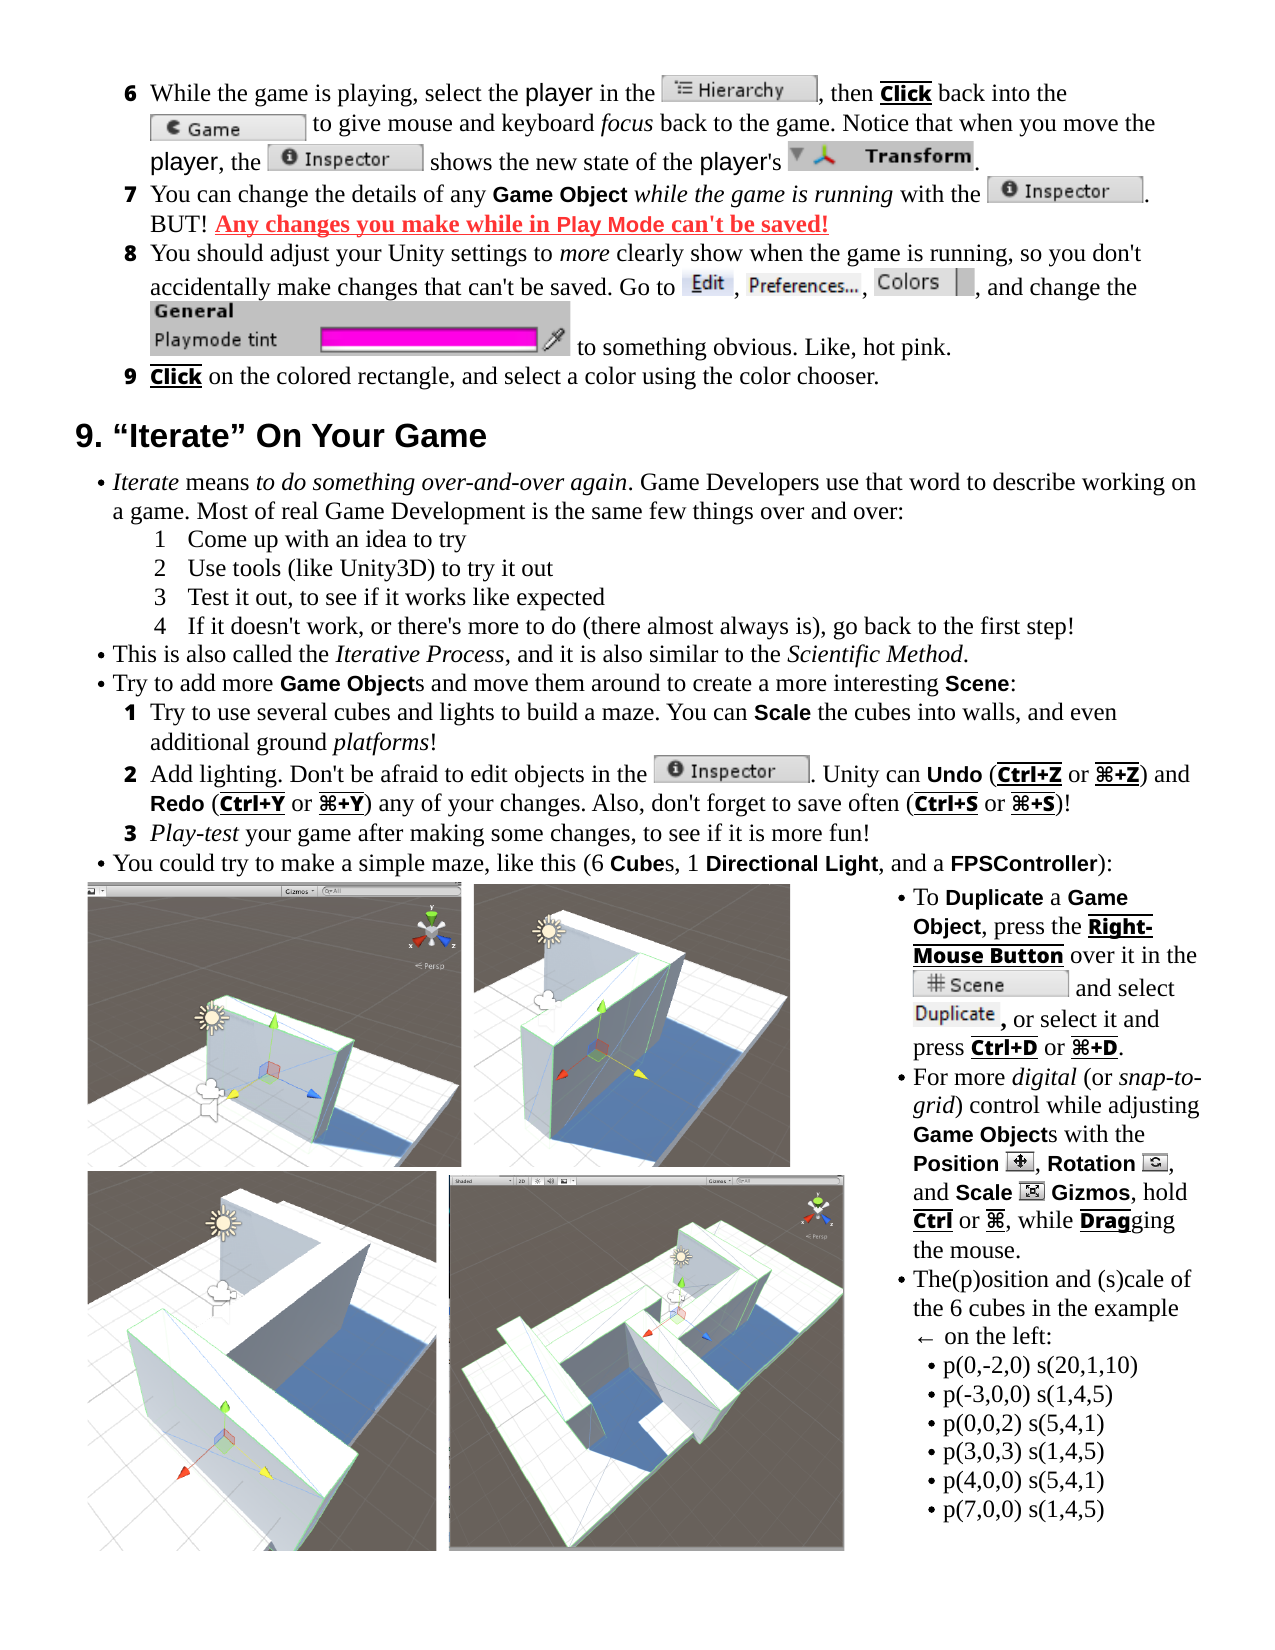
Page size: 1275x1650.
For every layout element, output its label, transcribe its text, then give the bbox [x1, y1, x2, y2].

picture [448, 1175, 845, 1551]
list Try to add more Game Objects and move them around to create a more interesting Scene: [105, 668, 1200, 697]
picture [1018, 1181, 1045, 1201]
list Click on the colored rectangle, and select a color using the color chooser. [142, 361, 1200, 391]
picture [912, 1002, 1001, 1027]
picture [987, 176, 1144, 203]
table_header To Duplicate a Game Object, press the Right-Mouse Button over it in the and select , or select it and press Ctrl+D or ⌘+D. For more digital (or snap-to-grid) control while adjusting Game Objects with the Position , Rotation , and Scale Gizmos, hold Ctrl or ⌘, while Dragging the mouse. The(p)osition and (s)cale of the 6 cubes in the example ← on the left: p(0,-2,0) s(20,1,10) p(-3,0,0) s(1,4,5) p(0,0,2) s(5,4,1) p(3,0,3) s(1,4,5) p(4,0,0) s(5,4,1) p(7,0,0) s(1,4,5) [870, 877, 1210, 1562]
list Add lighting. Don't be afraid to edit objects in the . Unity can Undo (Ctrl+Z or ⌘+Z) and Redo (Ctrl+Y or ⌘+Y) any of your changes. Also, don't forget to save often (Ctrl+S or ⌘+S)! [142, 756, 1200, 818]
list Try to use several cubes and lights to build a maze. You can Scale the cubes into walls, and even additional ground platforms! [142, 697, 1200, 756]
picture [912, 970, 1070, 997]
list While the game is playing, select the player in the , then Click back into the [142, 75, 1200, 108]
picture [87, 882, 462, 1167]
picture [1142, 1153, 1168, 1172]
list This is also called the Iterative Process, and it is also similar to the Scientific Method. [105, 639, 1200, 668]
picture [661, 75, 818, 102]
list You could try to make a simple maze, like this (6 Cubes, 1 Directional Light, and a FPSController): [105, 848, 1200, 877]
subtitle 9. “Iterate” On Your Game [75, 416, 1200, 454]
list Come up with an idea to try [172, 524, 1200, 553]
picture [1005, 1151, 1035, 1172]
picture [267, 144, 424, 171]
picture [87, 1171, 437, 1551]
list Play-test your game after making some changes, to see if it is more fun! [142, 818, 1200, 848]
picture [874, 268, 975, 296]
picture [653, 755, 810, 783]
picture [473, 884, 791, 1167]
picture [150, 301, 571, 356]
list If it doesn't work, or there's more to do (there almost always is), go back to the first step! [172, 611, 1200, 639]
list You should adjust your Unity settings to more clearly show when the game is running, so you don't accidentally make changes that can't be saved. Go to , , , and change the to something obvious. Like, hot pink. [142, 238, 1200, 361]
list Test it out, to see if it works like expected [172, 582, 1200, 611]
list Iterate means to do something over-and-over again. Game Developers use that word to describe working on a game. Most of real Game Development is the same few things over and over: [105, 467, 1200, 524]
list to give mouse and keyboard focus back to the game. Notice that when you move the player, the shows the new state of the player's . [142, 108, 1200, 176]
list You can change the details of any Game Object while the game is running with the . BUT! Any changes you make while in Play Mode can't be saved! [142, 176, 1200, 238]
picture [787, 141, 974, 171]
list Use tools (like Unity3D) to try it out [172, 553, 1200, 582]
picture [150, 114, 307, 141]
picture [682, 267, 734, 296]
table_header [82, 877, 870, 1562]
picture [746, 273, 862, 296]
